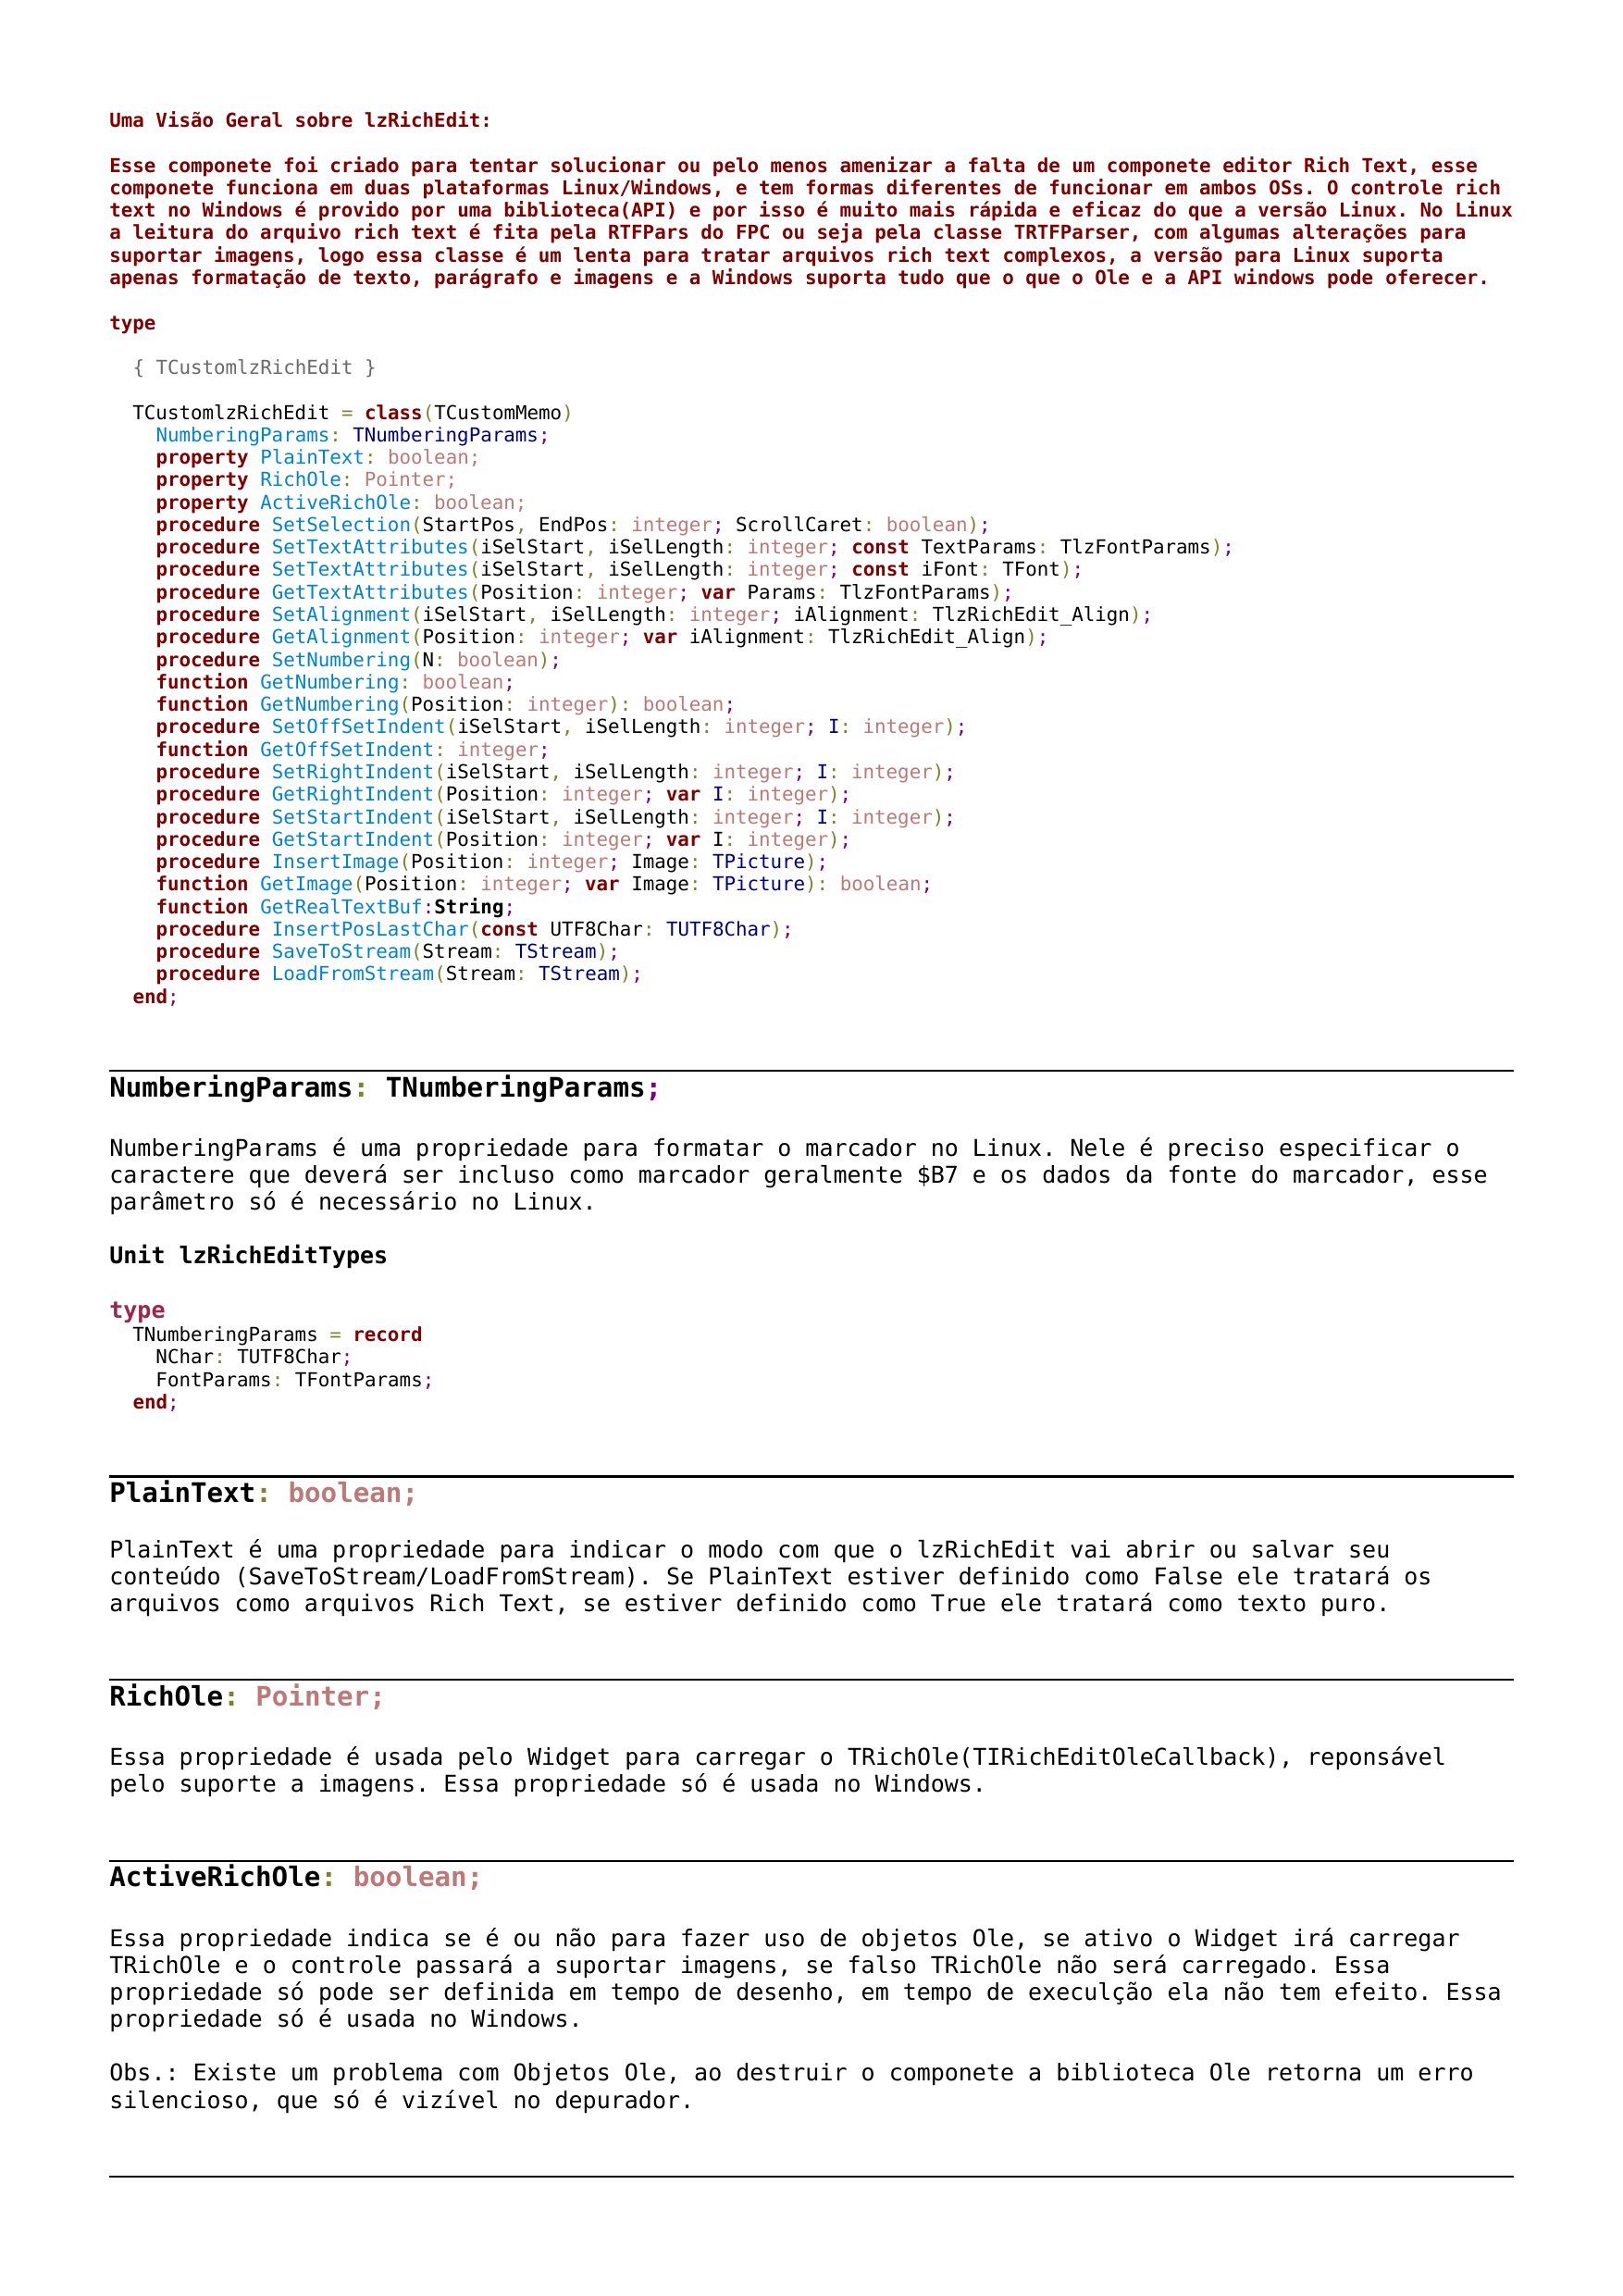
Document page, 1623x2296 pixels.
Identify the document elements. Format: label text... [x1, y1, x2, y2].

text procedure GetAlignment(Position: integer; var iAlignment: TlzRichEdit_Align); [109, 626, 1514, 649]
text procedure SetOffSetIndent(iSelStart, iSelLength: integer; I: integer); [109, 715, 1514, 738]
text function GetRealTextBuf:String; [109, 896, 1514, 918]
text procedure SaveToStream(Stream: TStream); [109, 940, 1514, 962]
text Unit lzRichEditTypes [109, 1243, 1514, 1270]
text PlainText: boolean; [109, 1478, 1514, 1509]
text property PlainText: boolean; [109, 446, 1514, 468]
text procedure SetNumbering(N: boolean); [109, 649, 1514, 671]
text procedure GetStartIndent(Position: integer; var I: integer); [109, 828, 1514, 850]
text procedure LoadFromStream(Stream: TStream); [109, 962, 1514, 986]
text property RichOle: Pointer; [109, 468, 1514, 491]
text function GetNumbering: boolean; [109, 671, 1514, 693]
text Esse componete foi criado para tentar solucionar ou pelo menos amenizar a falta de um componete editor Rich Text, esse componete funciona em duas plataformas Linux/Windows, e tem formas diferentes de funcionar em ambos OSs. O controle rich text no Windows é provido por uma biblioteca(API) e por isso é muito mais rápida e eficaz do que a versão Linux. No Linux a leitura do arquivo rich text é fita pela RTFPars do FPC ou seja pela classe TRTFParser, com algumas alterações para suportar imagens, logo essa classe é um lenta para tratar arquivos rich text complexos, a versão para Linux suporta apenas formatação de texto, parágrafo e imagens e a Windows suporta tudo que o que o Ole e a API windows pode oferecer. [109, 155, 1514, 289]
text { TCustomlzRichEdit } [109, 356, 1514, 379]
text procedure GetTextAttributes(Position: integer; var Params: TlzFontParams); [109, 581, 1514, 603]
text type [109, 312, 1514, 334]
text type [109, 1297, 1514, 1323]
text end; [109, 986, 1514, 1008]
text procedure SetSelection(StartPos, EndPos: integer; ScrollCaret: boolean); [109, 514, 1514, 536]
text NumberingParams: TNumberingParams; [109, 424, 1514, 446]
text end; [109, 1391, 1514, 1413]
text procedure SetTextAttributes(iSelStart, iSelLength: integer; const iFont: TFont); [109, 558, 1514, 581]
text RichOle: Pointer; [109, 1681, 1514, 1712]
text procedure SetRightIndent(iSelStart, iSelLength: integer; I: integer); [109, 761, 1514, 783]
text TCustomlzRichEdit = class(TCustomMemo) [109, 402, 1514, 424]
text procedure SetAlignment(iSelStart, iSelLength: integer; iAlignment: TlzRichEdit_Align); [109, 603, 1514, 626]
text NChar: TUTF8Char; [109, 1346, 1514, 1369]
text FontParams: TFontParams; [109, 1369, 1514, 1391]
text procedure SetStartIndent(iSelStart, iSelLength: integer; I: integer); [109, 806, 1514, 828]
text function GetNumbering(Position: integer): boolean; [109, 693, 1514, 715]
text NumberingParams: TNumberingParams; [109, 1072, 1514, 1103]
text procedure InsertImage(Position: integer; Image: TPicture); [109, 850, 1514, 873]
text PlainText é uma propriedade para indicar o modo com que o lzRichEdit vai abrir ou salvar seu conteúdo (SaveToStream/LoadFromStream). Se PlainText estiver definido como False ele tratará os arquivos como arquivos Rich Text, se estiver definido como True ele tratará como texto puro. [109, 1536, 1514, 1617]
text Essa propriedade é usada pelo Widget para carregar o TRichOle(TIRichEditOleCallback), reponsável pelo suporte a imagens. Essa propriedade só é usada no Windows. [109, 1744, 1514, 1798]
text NumberingParams é uma propriedade para formatar o marcador no Linux. Nele é preciso especificar o caractere que deverá ser incluso como marcador geralmente $B7 e os dados da fonte do marcador, esse parâmetro só é necessário no Linux. [109, 1135, 1514, 1215]
text Obs.: Existe um problema com Objetos Ole, ao destruir o componete a biblioteca Ole retorna um erro silencioso, que só é vizível no depurador. [109, 2060, 1514, 2114]
text Uma Visão Geral sobre lzRichEdit: [109, 109, 1514, 131]
text procedure SetTextAttributes(iSelStart, iSelLength: integer; const TextParams: TlzFontParams); [109, 536, 1514, 558]
text ActiveRichOle: boolean; [109, 1862, 1514, 1893]
text Essa propriedade indica se é ou não para fazer uso de objetos Ole, se ativo o Widget irá carregar TRichOle e o controle passará a suportar imagens, se falso TRichOle não será carregado. Essa propriedade só pode ser definida em tempo de desenho, em tempo de execulção ela não tem efeito. Essa propriedade só é usada no Windows. [109, 1925, 1514, 2032]
text property ActiveRichOle: boolean; [109, 491, 1514, 514]
text procedure GetRightIndent(Position: integer; var I: integer); [109, 783, 1514, 806]
text function GetOffSetIndent: integer; [109, 738, 1514, 761]
text procedure InsertPosLastChar(const UTF8Char: TUTF8Char); [109, 918, 1514, 940]
text TNumberingParams = record [109, 1323, 1514, 1346]
text function GetImage(Position: integer; var Image: TPicture): boolean; [109, 873, 1514, 896]
